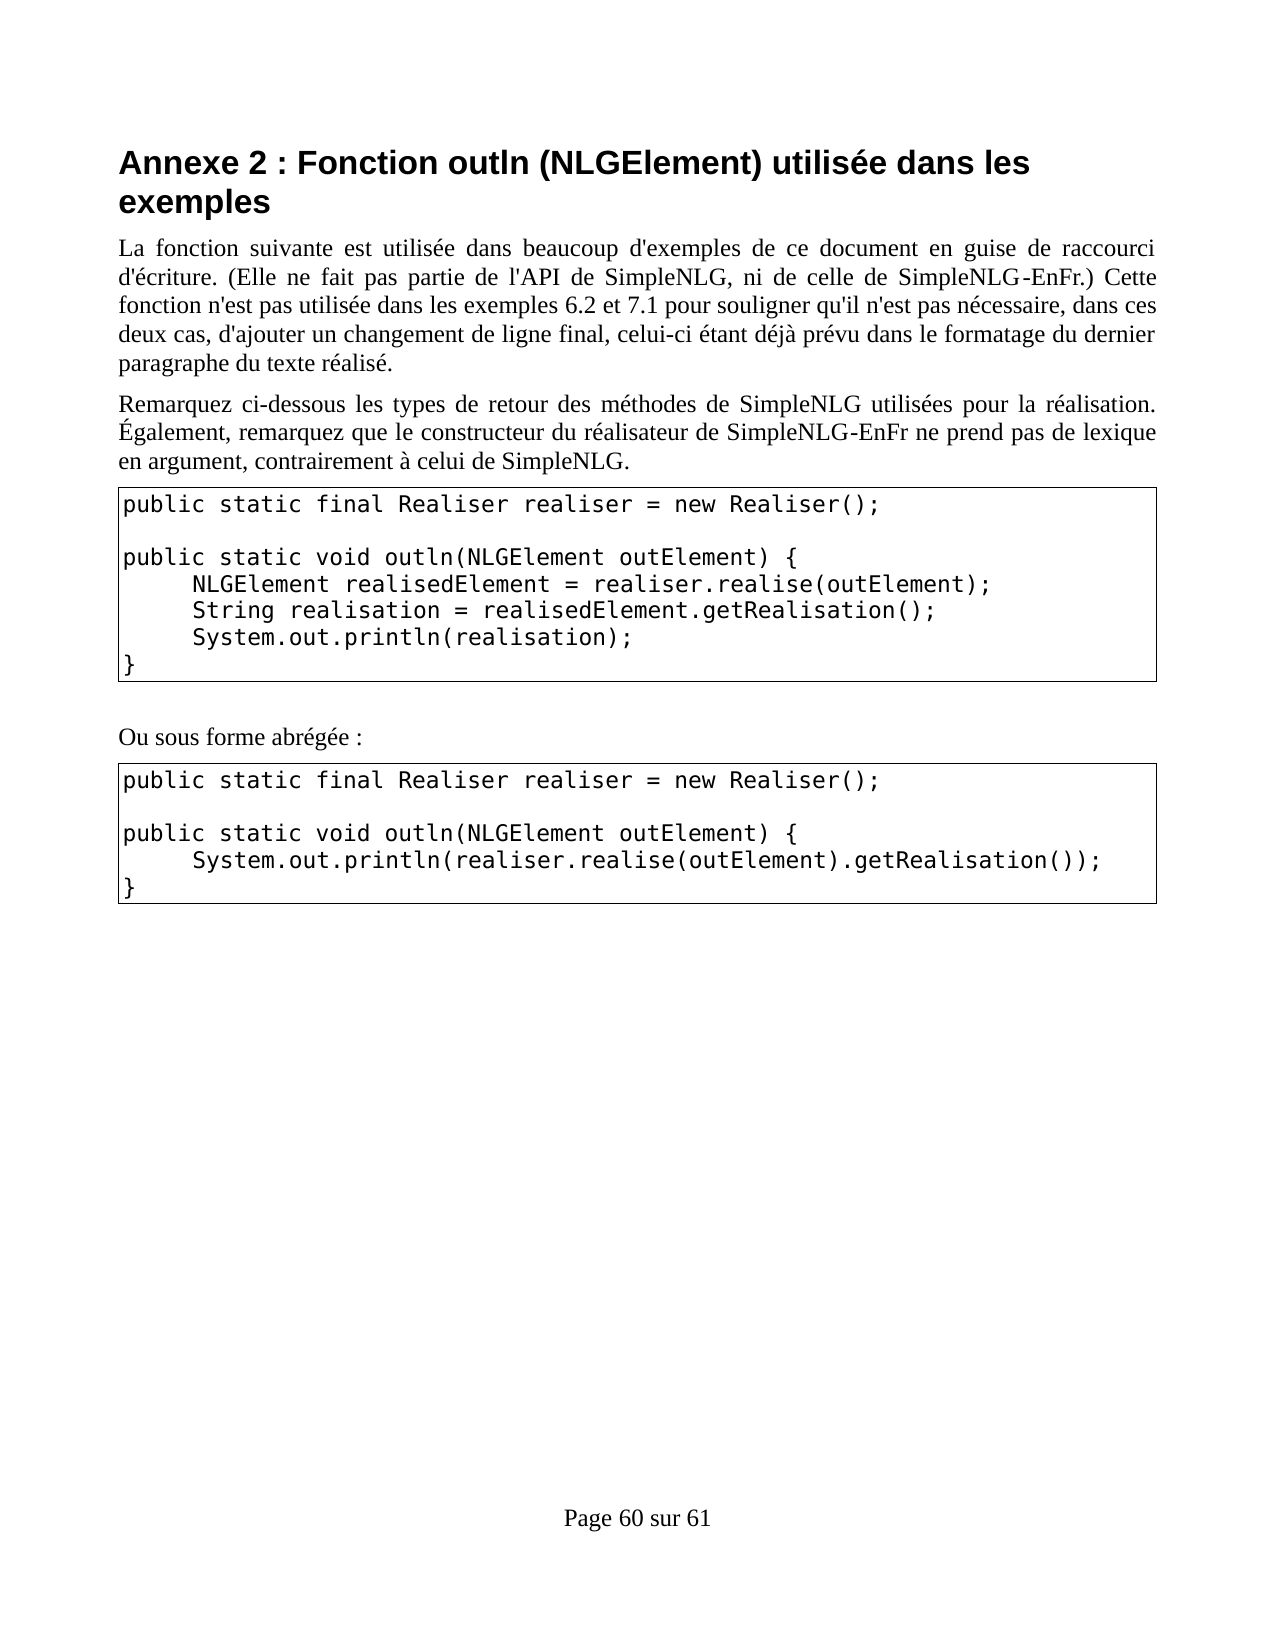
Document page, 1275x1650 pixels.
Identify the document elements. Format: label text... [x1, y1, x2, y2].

text public static void outln(NLGElement outElement) { [119, 540, 1156, 567]
text public static void outln(NLGElement outElement) { [119, 816, 1156, 843]
text String realisation = realisedElement.getRealisation(); [119, 593, 1156, 620]
text System.out.println(realisation); [119, 620, 1156, 647]
text NLGElement realisedElement = realiser.realise(outElement); [119, 567, 1156, 593]
text } [119, 647, 1156, 681]
subtitle Annexe 2 : Fonction outln (NLGElement) utilisée dans les exemples [118, 143, 1157, 220]
text La fonction suivante est utilisée dans beaucoup d'exemples de ce document en guise de raccourci d'écriture. (Elle ne fait pas partie de l'API de SimpleNLG, ni de celle de SimpleNLG‑EnFr.) Cette fonction n'est pas utilisée dans les exemples 6.2 et 7.1 pour souligner qu'il n'est pas nécessaire, dans ces deux cas, d'ajouter un changement de ligne final, celui-ci étant déjà prévu dans le formatage du dernier paragraphe du texte réalisé. [118, 233, 1157, 377]
text public static final Realiser realiser = new Realiser(); [119, 764, 1156, 794]
text Remarquez ci-dessous les types de retour des méthodes de SimpleNLG utilisées pour la réalisation. Également, remarquez que le constructeur du réalisateur de SimpleNLG‑EnFr ne prend pas de lexique en argument, contrairement à celui de SimpleNLG. [118, 389, 1157, 475]
text Ou sous forme abrégée : [118, 722, 1157, 751]
text } [119, 870, 1156, 903]
text public static final Realiser realiser = new Realiser(); [119, 488, 1156, 518]
text System.out.println(realiser.realise(outElement).getRealisation()); [119, 843, 1156, 870]
